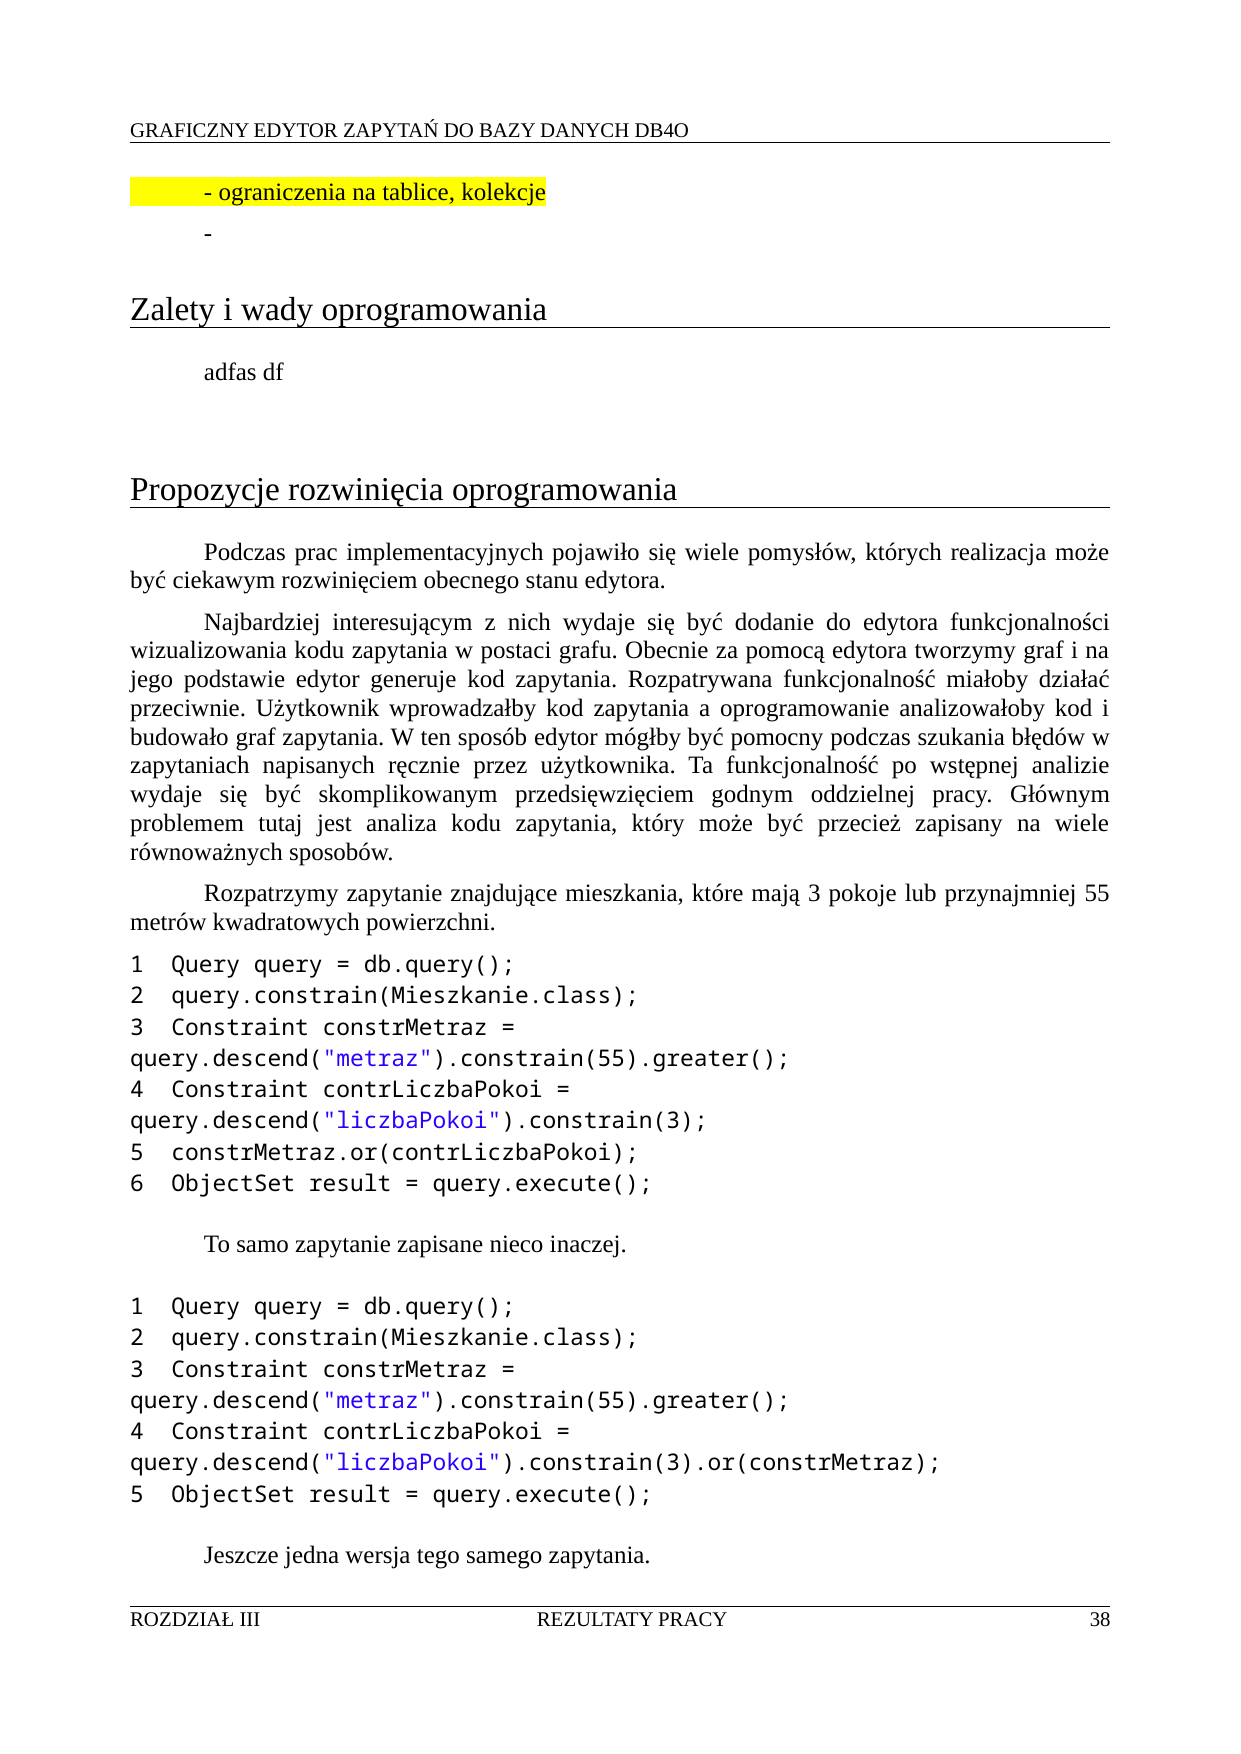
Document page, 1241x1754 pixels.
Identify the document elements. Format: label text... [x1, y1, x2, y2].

subtitle Zalety i wady oprogramowania [130, 289, 1110, 327]
text - [130, 218, 1110, 247]
text 1 Query query = db.query(); [130, 1290, 1110, 1321]
text Najbardziej interesującym z nich wydaje się być dodanie do edytora funkcjonalności wizualizowania kodu zapytania w postaci grafu. Obecnie za pomocą edytora tworzymy graf i na jego podstawie edytor generuje kod zapytania. Rozpatrywana funkcjonalność miałoby działać przeciwnie. Użytkownik wprowadzałby kod zapytania a oprogramowanie analizowałoby kod i budowało graf zapytania. W ten sposób edytor mógłby być pomocny podczas szukania błędów w zapytaniach napisanych ręcznie przez użytkownika. Ta funkcjonalność po wstępnej analizie wydaje się być skomplikowanym przedsięwzięciem godnym oddzielnej pracy. Głównym problemem tutaj jest analiza kodu zapytania, który może być przecież zapisany na wiele równoważnych sposobów. [130, 607, 1110, 866]
text 4 Constraint contrLiczbaPokoi = query.descend("liczbaPokoi").constrain(3).or(constrMetraz); [130, 1415, 1110, 1477]
text 4 Constraint contrLiczbaPokoi = query.descend("liczbaPokoi").constrain(3); [130, 1073, 1110, 1136]
text 6 ObjectSet result = query.execute(); [130, 1167, 1110, 1198]
text adfas df [130, 357, 1110, 386]
text 5 ObjectSet result = query.execute(); [130, 1477, 1110, 1509]
text Jeszcze jedna wersja tego samego zapytania. [130, 1540, 1110, 1569]
text - ograniczenia na tablice, kolekcje [130, 177, 1110, 206]
text 3 Constraint constrMetraz = query.descend("metraz").constrain(55).greater(); [130, 1011, 1110, 1073]
text Podczas prac implementacyjnych pojawiło się wiele pomysłów, których realizacja może być ciekawym rozwinięciem obecnego stanu edytora. [130, 537, 1110, 594]
subtitle Propozycje rozwinięcia oprogramowania [130, 469, 1110, 507]
text 3 Constraint constrMetraz = query.descend("metraz").constrain(55).greater(); [130, 1352, 1110, 1415]
text To samo zapytanie zapisane nieco inaczej. [130, 1229, 1110, 1258]
text 1 Query query = db.query(); [130, 948, 1110, 979]
text 2 query.constrain(Mieszkanie.class); [130, 979, 1110, 1011]
text 5 constrMetraz.or(contrLiczbaPokoi); [130, 1136, 1110, 1167]
text Rozpatrzymy zapytanie znajdujące mieszkania, które mają 3 pokoje lub przynajmniej 55 metrów kwadratowych powierzchni. [130, 878, 1110, 936]
text 2 query.constrain(Mieszkanie.class); [130, 1321, 1110, 1352]
